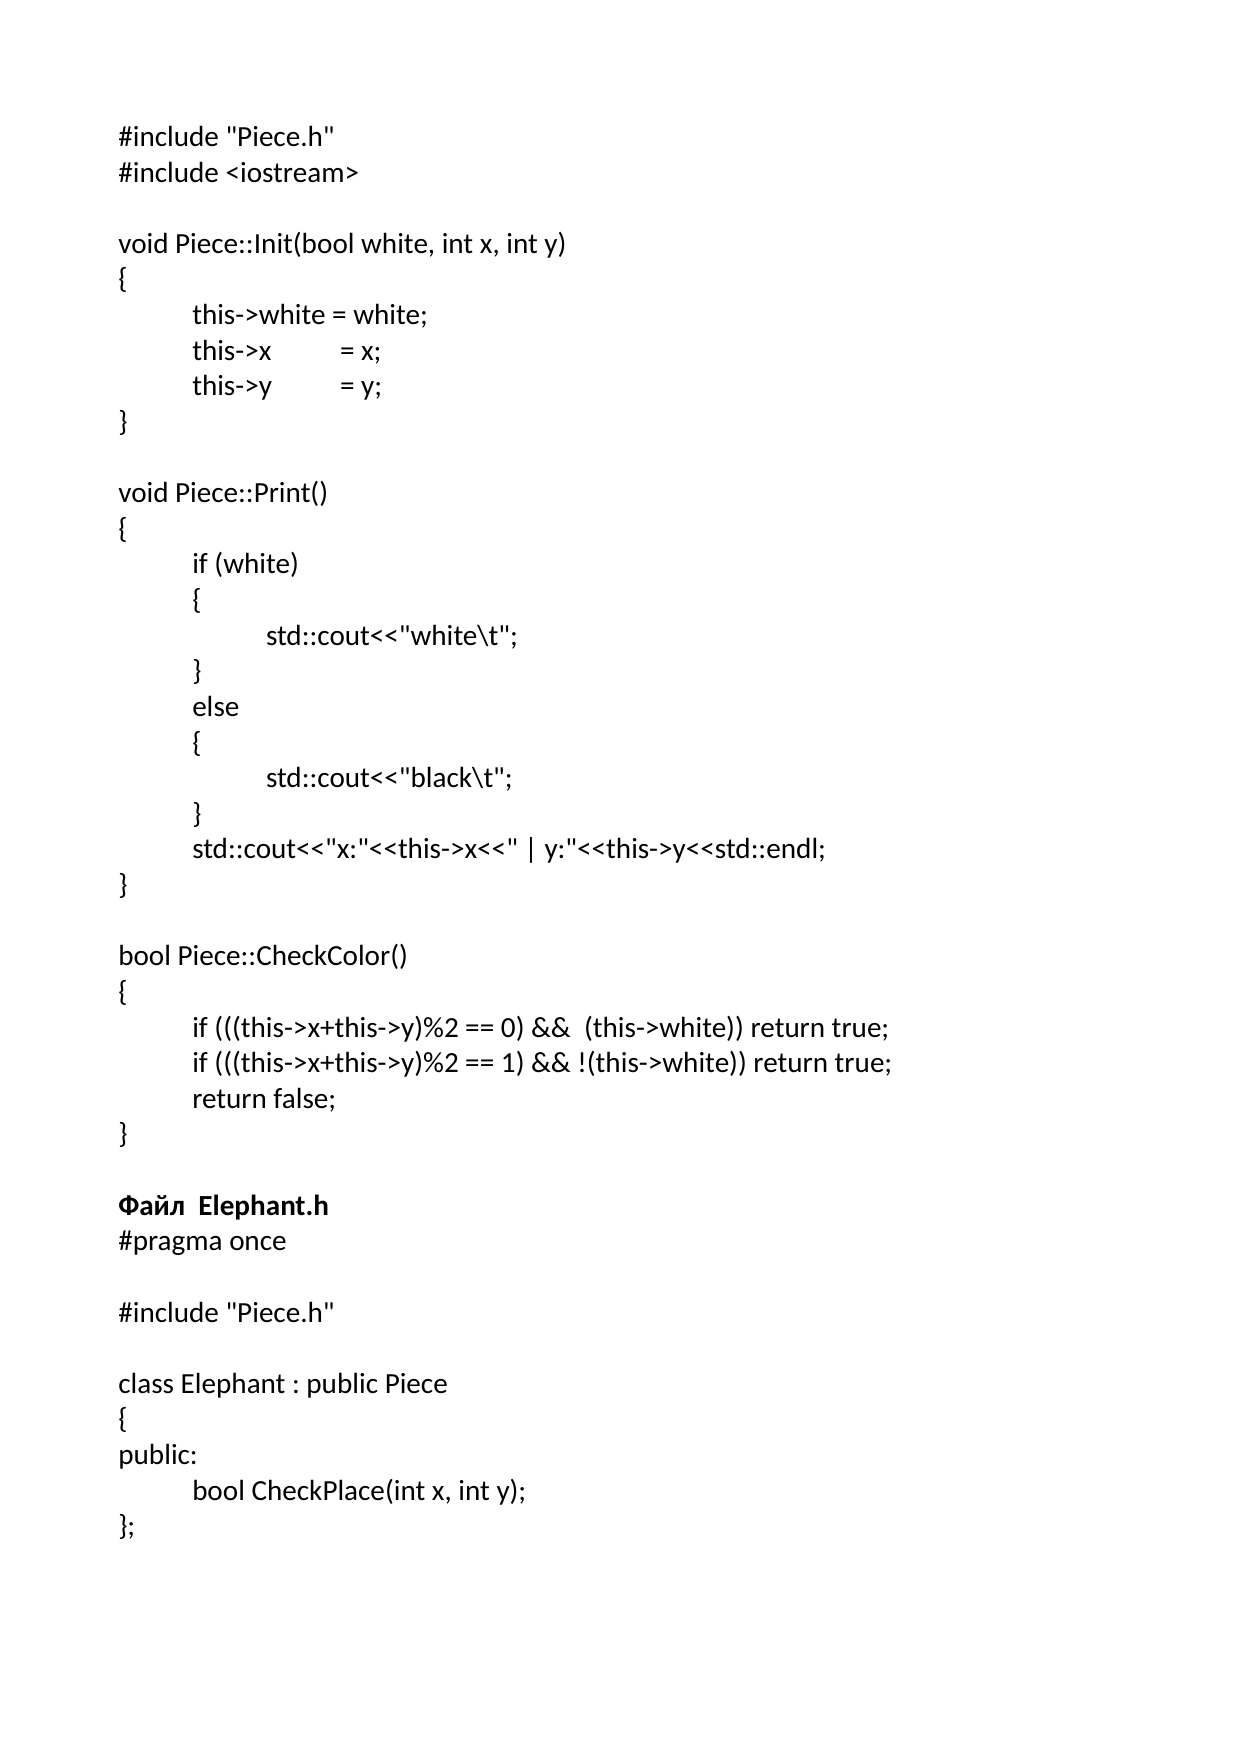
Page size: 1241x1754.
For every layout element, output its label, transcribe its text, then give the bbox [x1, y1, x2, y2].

text else [118, 688, 1122, 724]
text void Piece::Print() [118, 474, 1122, 510]
text std::cout<<"black\t"; [118, 759, 1122, 795]
text { [118, 581, 1122, 617]
text bool Piece::CheckColor() [118, 937, 1122, 973]
text if (white) [118, 546, 1122, 581]
text } [118, 403, 1122, 439]
text { [118, 261, 1122, 296]
text this->white = white; [118, 296, 1122, 332]
text #include <iostream> [118, 154, 1122, 189]
text } [118, 652, 1122, 688]
text std::cout<<"white\t"; [118, 617, 1122, 652]
text } [118, 866, 1122, 902]
text return false; [118, 1080, 1122, 1116]
text { [118, 973, 1122, 1009]
text } [118, 795, 1122, 831]
text #include "Piece.h" [118, 1294, 1122, 1329]
text { [118, 1401, 1122, 1436]
text if (((this->x+this->y)%2 == 1) && !(this->white)) return true; [118, 1044, 1122, 1080]
text { [118, 724, 1122, 759]
text void Piece::Init(bool white, int x, int y) [118, 225, 1122, 261]
text class Elephant : public Piece [118, 1365, 1122, 1401]
text } [118, 1116, 1122, 1151]
text }; [118, 1507, 1122, 1543]
text this->x = x; [118, 332, 1122, 367]
text this->y = y; [118, 367, 1122, 403]
text if (((this->x+this->y)%2 == 0) && (this->white)) return true; [118, 1009, 1122, 1044]
text Файл Elephant.h [118, 1187, 1122, 1222]
text #include "Piece.h" [118, 118, 1122, 154]
text bool CheckPlace(int x, int y); [118, 1472, 1122, 1507]
text std::cout<<"x:"<<this->x<<" | y:"<<this->y<<std::endl; [118, 831, 1122, 866]
text #pragma once [118, 1222, 1122, 1258]
text public: [118, 1436, 1122, 1472]
text { [118, 510, 1122, 546]
